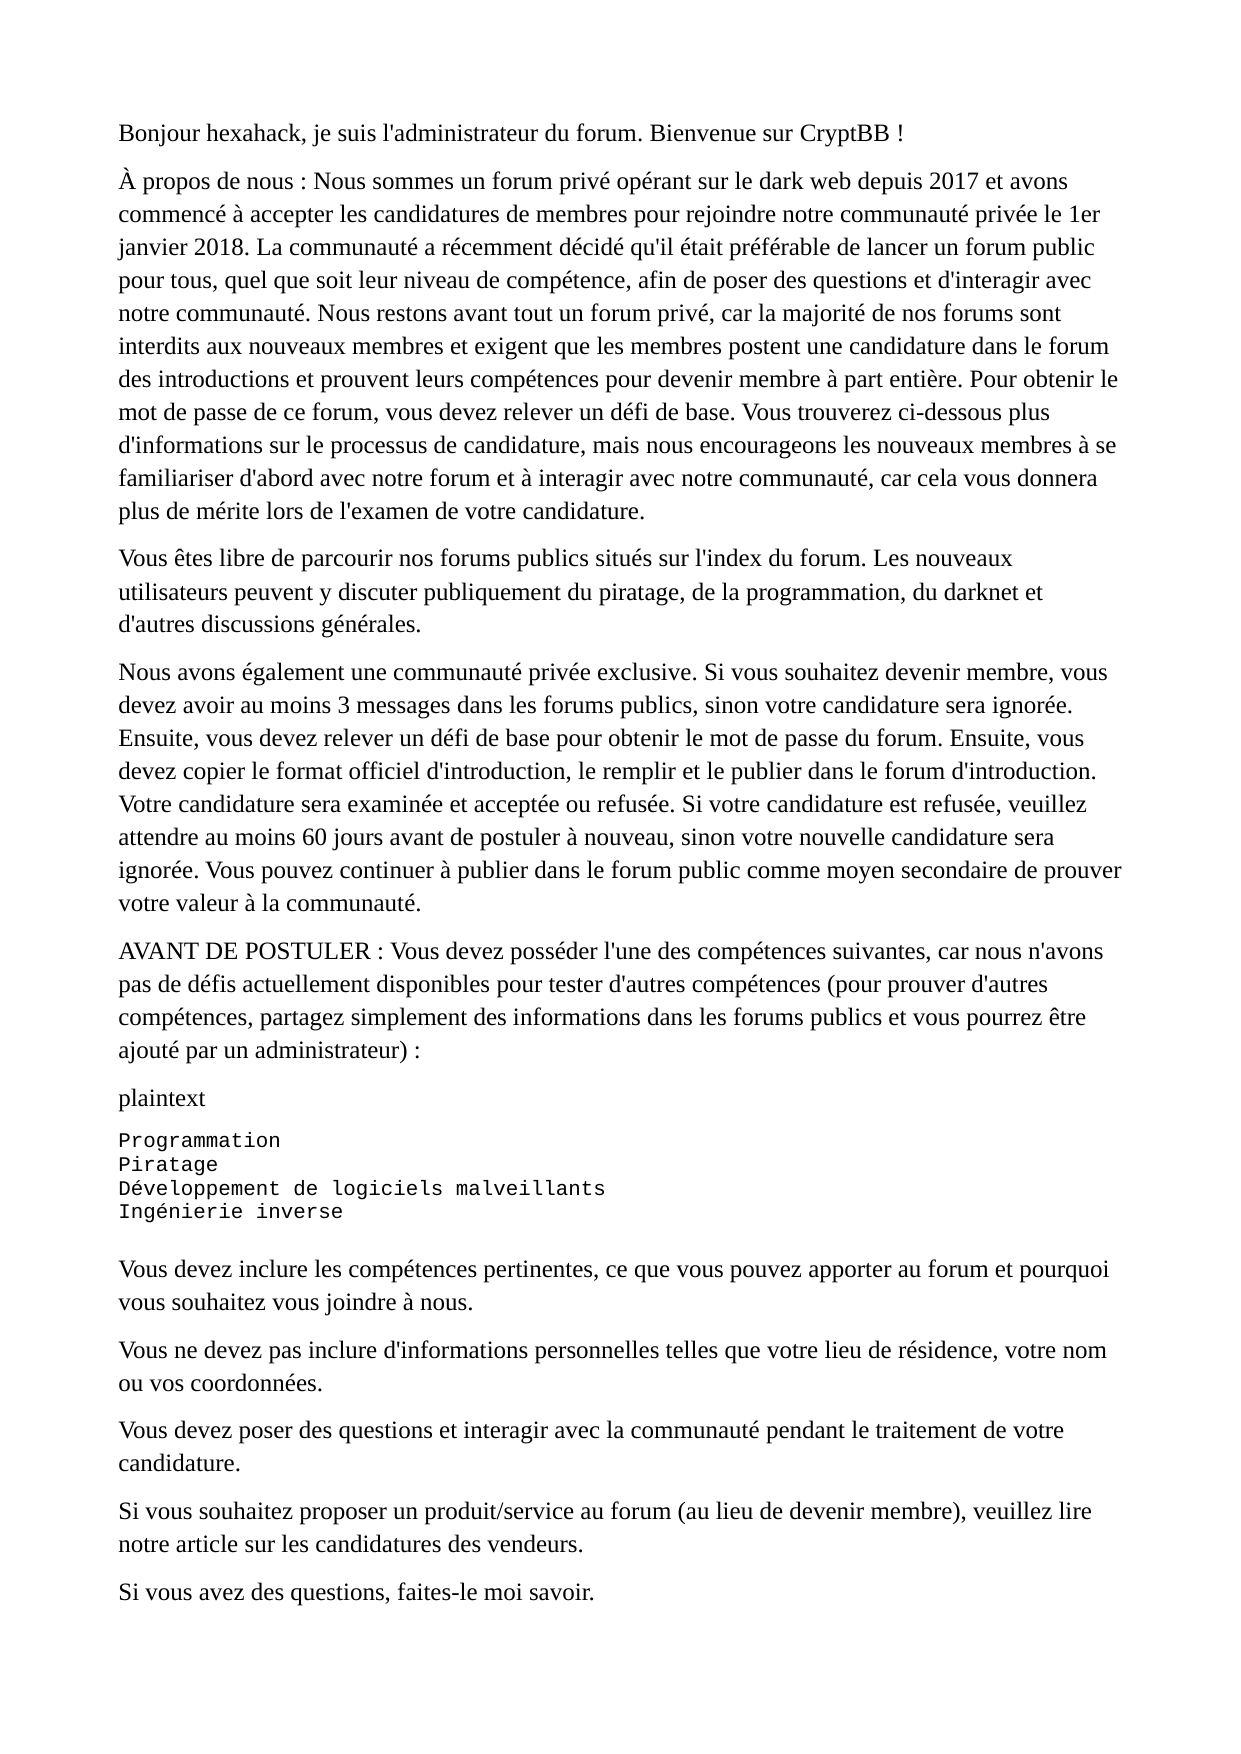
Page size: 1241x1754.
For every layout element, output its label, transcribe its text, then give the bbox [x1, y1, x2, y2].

text Nous avons également une communauté privée exclusive. Si vous souhaitez devenir membre, vous devez avoir au moins 3 messages dans les forums publics, sinon votre candidature sera ignorée. Ensuite, vous devez relever un défi de base pour obtenir le mot de passe du forum. Ensuite, vous devez copier le format officiel d'introduction, le remplir et le publier dans le forum d'introduction. Votre candidature sera examinée et acceptée ou refusée. Si votre candidature est refusée, veuillez attendre au moins 60 jours avant de postuler à nouveau, sinon votre nouvelle candidature sera ignorée. Vous pouvez continuer à publier dans le forum public comme moyen secondaire de prouver votre valeur à la communauté. [118, 657, 1122, 917]
text Si vous avez des questions, faites-le moi savoir. [118, 1577, 1122, 1606]
text Bonjour hexahack, je suis l'administrateur du forum. Bienvenue sur CryptBB ! [118, 118, 1122, 147]
text Ingénierie inverse [118, 1201, 1122, 1225]
text AVANT DE POSTULER : Vous devez posséder l'une des compétences suivantes, car nous n'avons pas de défis actuellement disponibles pour tester d'autres compétences (pour prouver d'autres compétences, partagez simplement des informations dans les forums publics et vous pourrez être ajouté par un administrateur) : [118, 936, 1122, 1064]
text plaintext [118, 1083, 1122, 1111]
text Vous devez inclure les compétences pertinentes, ce que vous pouvez apporter au forum et pourquoi vous souhaitez vous joindre à nous. [118, 1254, 1122, 1316]
text Vous êtes libre de parcourir nos forums publics situés sur l'index du forum. Les nouveaux utilisateurs peuvent y discuter publiquement du piratage, de la programmation, du darknet et d'autres discussions générales. [118, 543, 1122, 638]
text Programmation [118, 1130, 1122, 1154]
text Vous ne devez pas inclure d'informations personnelles telles que votre lieu de résidence, votre nom ou vos coordonnées. [118, 1335, 1122, 1397]
text À propos de nous : Nous sommes un forum privé opérant sur le dark web depuis 2017 et avons commencé à accepter les candidatures de membres pour rejoindre notre communauté privée le 1er janvier 2018. La communauté a récemment décidé qu'il était préférable de lancer un forum public pour tous, quel que soit leur niveau de compétence, afin de poser des questions et d'interagir avec notre communauté. Nous restons avant tout un forum privé, car la majorité de nos forums sont interdits aux nouveaux membres et exigent que les membres postent une candidature dans le forum des introductions et prouvent leurs compétences pour devenir membre à part entière. Pour obtenir le mot de passe de ce forum, vous devez relever un défi de base. Vous trouverez ci-dessous plus d'informations sur le processus de candidature, mais nous encourageons les nouveaux membres à se familiariser d'abord avec notre forum et à interagir avec notre communauté, car cela vous donnera plus de mérite lors de l'examen de votre candidature. [118, 166, 1122, 525]
text Vous devez poser des questions et interagir avec la communauté pendant le traitement de votre candidature. [118, 1416, 1122, 1477]
text Piratage [118, 1154, 1122, 1177]
text Si vous souhaitez proposer un produit/service au forum (au lieu de devenir membre), veuillez lire notre article sur les candidatures des vendeurs. [118, 1496, 1122, 1558]
text Développement de logiciels malveillants [118, 1177, 1122, 1201]
